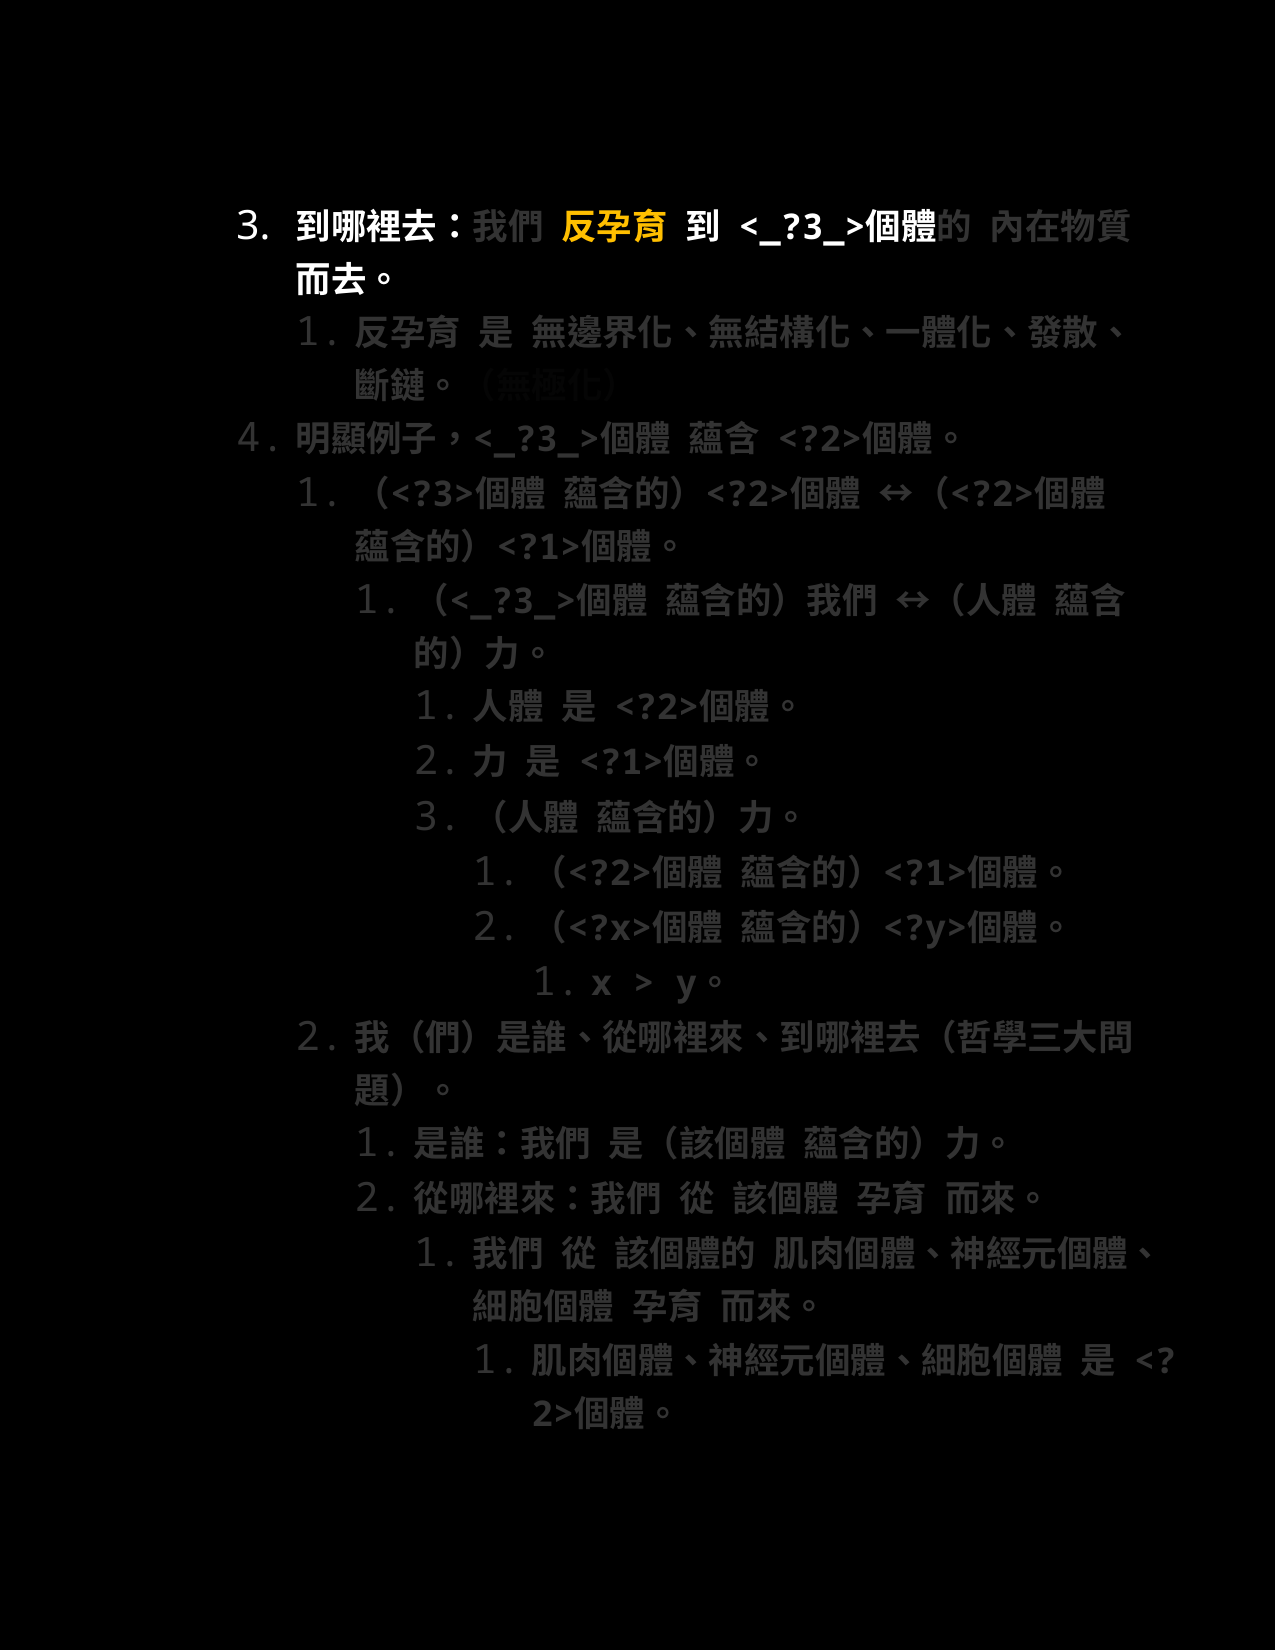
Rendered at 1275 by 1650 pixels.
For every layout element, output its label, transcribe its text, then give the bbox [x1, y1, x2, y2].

list 明顯例子，<_?3_>個體 蘊含 <?2>個體。 [236, 408, 1157, 464]
list 是誰：我們 是（該個體 蘊含的）力。 [354, 1113, 1157, 1168]
list 我（們）是誰、從哪裡來、到哪裡去（哲學三大問題）。 [295, 1007, 1157, 1113]
list 肌肉個體、神經元個體、細胞個體 是 <?2>個體。 [472, 1330, 1157, 1436]
list 反孕育 是 無邊界化、無結構化、一體化、發散、斷鏈。（無極化） [295, 302, 1157, 408]
list （<?2>個體 蘊含的）<?1>個體。 [472, 842, 1157, 897]
list 人體 是 <?2>個體。 [413, 676, 1157, 732]
list （<_?3_>個體 蘊含的）我們 ↔（人體 蘊含的）力。 [354, 570, 1157, 676]
list （<?x>個體 蘊含的）<?y>個體。 [472, 897, 1157, 952]
list 力 是 <?1>個體。 [413, 732, 1157, 787]
list （<?3>個體 蘊含的）<?2>個體 ↔（<?2>個體 蘊含的）<?1>個體。 [295, 464, 1157, 570]
list x > y。 [532, 952, 1157, 1007]
list 從哪裡來：我們 從 該個體 孕育 而來。 [354, 1168, 1157, 1224]
list （人體 蘊含的）力。 [413, 787, 1157, 842]
list 我們 從 該個體的 肌肉個體、神經元個體、細胞個體 孕育 而來。 [413, 1224, 1157, 1330]
list 到哪裡去：我們 反孕育 到 <_?3_>個體的 內在物質 而去。 [236, 196, 1157, 302]
